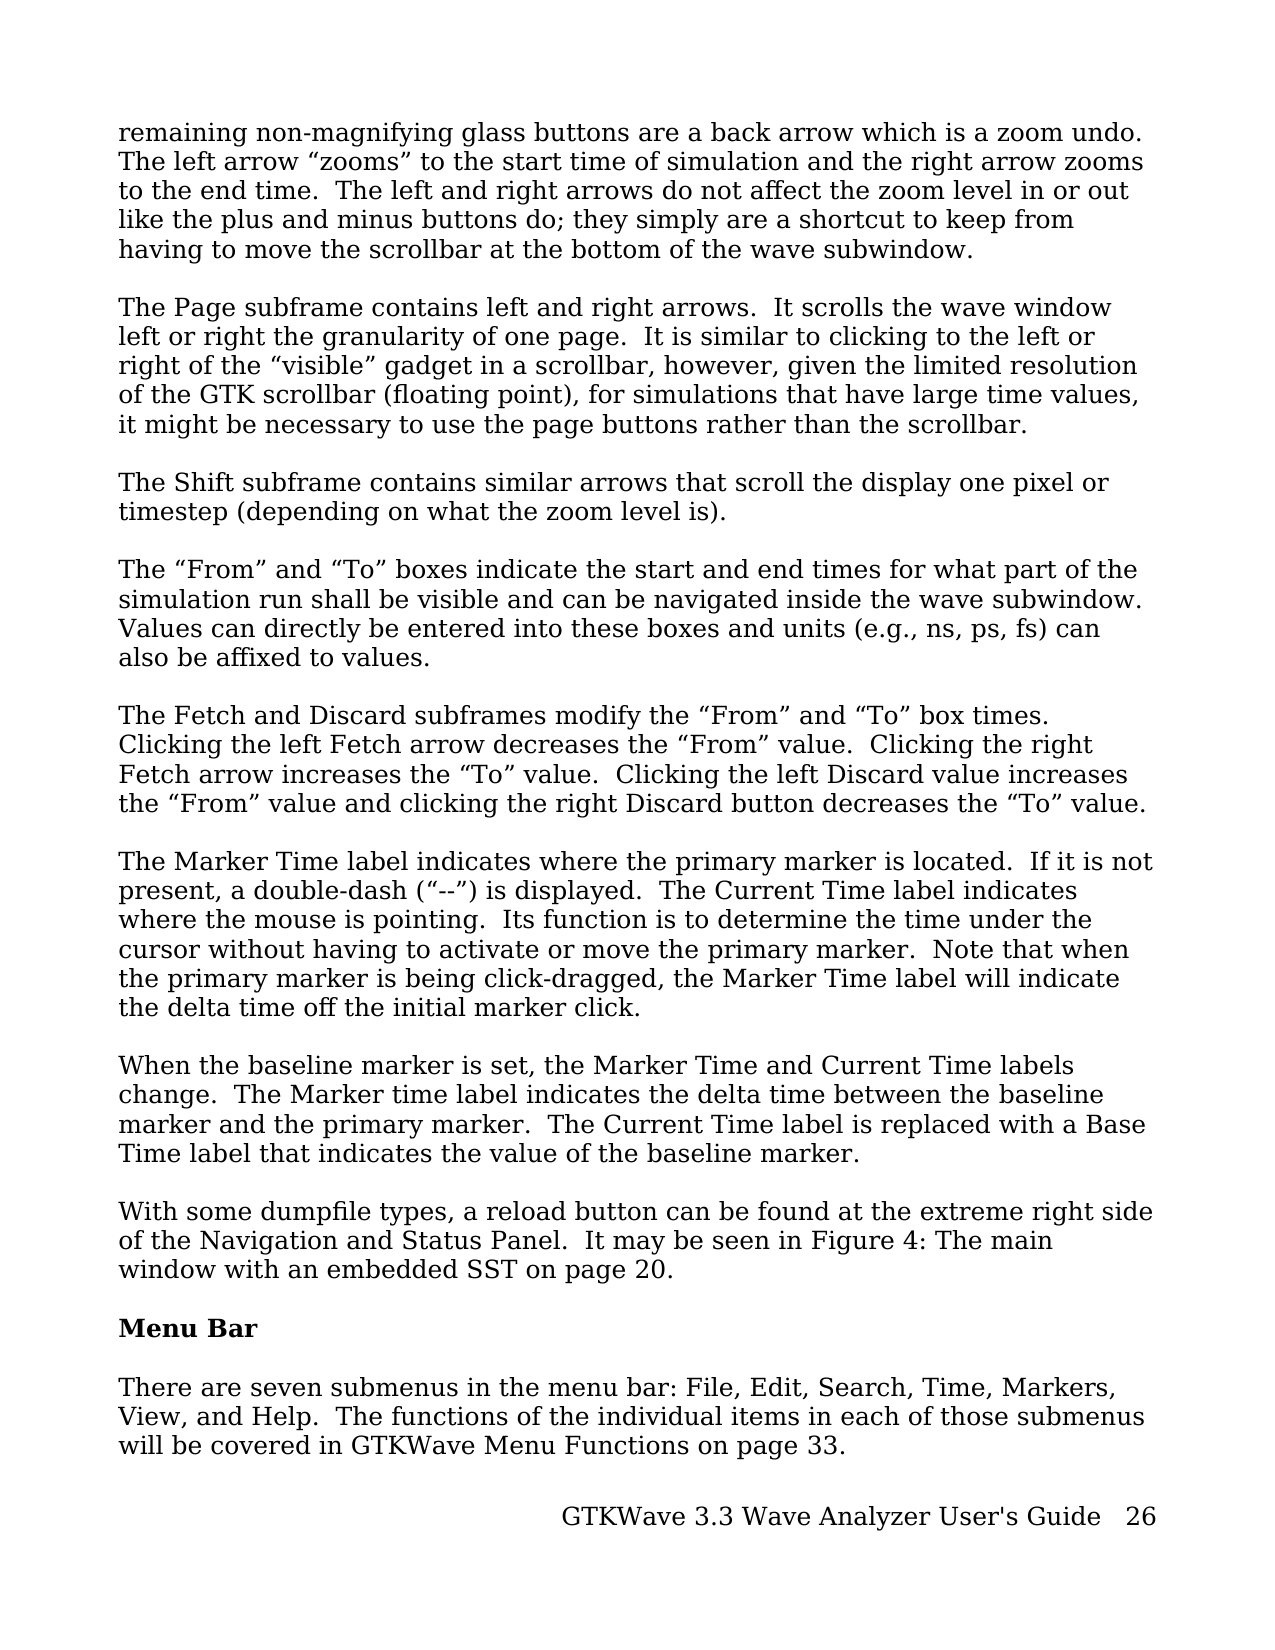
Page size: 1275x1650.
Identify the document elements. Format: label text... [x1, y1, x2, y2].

text Menu Bar [118, 1314, 1157, 1343]
text With some dumpfile types, a reload button can be found at the extreme right side of the Navigation and Status Panel. It may be seen in Figure 4: The main window with an embedded SST on page 20. [118, 1197, 1157, 1285]
text The Page subframe contains left and right arrows. It scrolls the wave window left or right the granularity of one page. It is similar to clicking to the left or right of the “visible” gadget in a scrollbar, however, given the limited resolution of the GTK scrollbar (floating point), for simulations that have large time values, it might be necessary to use the page buttons rather than the scrollbar. [118, 293, 1157, 439]
text The Marker Time label indicates where the primary marker is located. If it is not present, a double-dash (“--”) is displayed. The Current Time label indicates where the mouse is pointing. Its function is to determine the time under the cursor without having to activate or move the primary marker. Note that when the primary marker is being click-dragged, the Marker Time label will indicate the delta time off the initial marker click. [118, 847, 1157, 1022]
text The “From” and “To” boxes indicate the start and end times for what part of the simulation run shall be visible and can be navigated inside the wave subwindow. Values can directly be entered into these boxes and units (e.g., ns, ps, fs) can also be affixed to values. [118, 556, 1157, 672]
text remaining non-magnifying glass buttons are a back arrow which is a zoom undo. The left arrow “zooms” to the start time of simulation and the right arrow zooms to the end time. The left and right arrows do not affect the zoom level in or out like the plus and minus buttons do; they simply are a shortcut to keep from having to move the scrollbar at the bottom of the wave subwindow. [118, 118, 1157, 264]
text When the baseline marker is set, the Marker Time and Current Time labels change. The Marker time label indicates the delta time between the baseline marker and the primary marker. The Current Time label is replaced with a Base Time label that indicates the value of the baseline marker. [118, 1051, 1157, 1168]
text The Fetch and Discard subframes modify the “From” and “To” box times. Clicking the left Fetch arrow decreases the “From” value. Clicking the right Fetch arrow increases the “To” value. Clicking the left Discard value increases the “From” value and clicking the right Discard button decreases the “To” value. [118, 701, 1157, 818]
text The Shift subframe contains similar arrows that scroll the display one pixel or timestep (depending on what the zoom level is). [118, 468, 1157, 526]
text There are seven submenus in the menu bar: File, Edit, Search, Time, Markers, View, and Help. The functions of the individual items in each of those submenus will be covered in GTKWave Menu Functions on page 33. [118, 1373, 1157, 1460]
